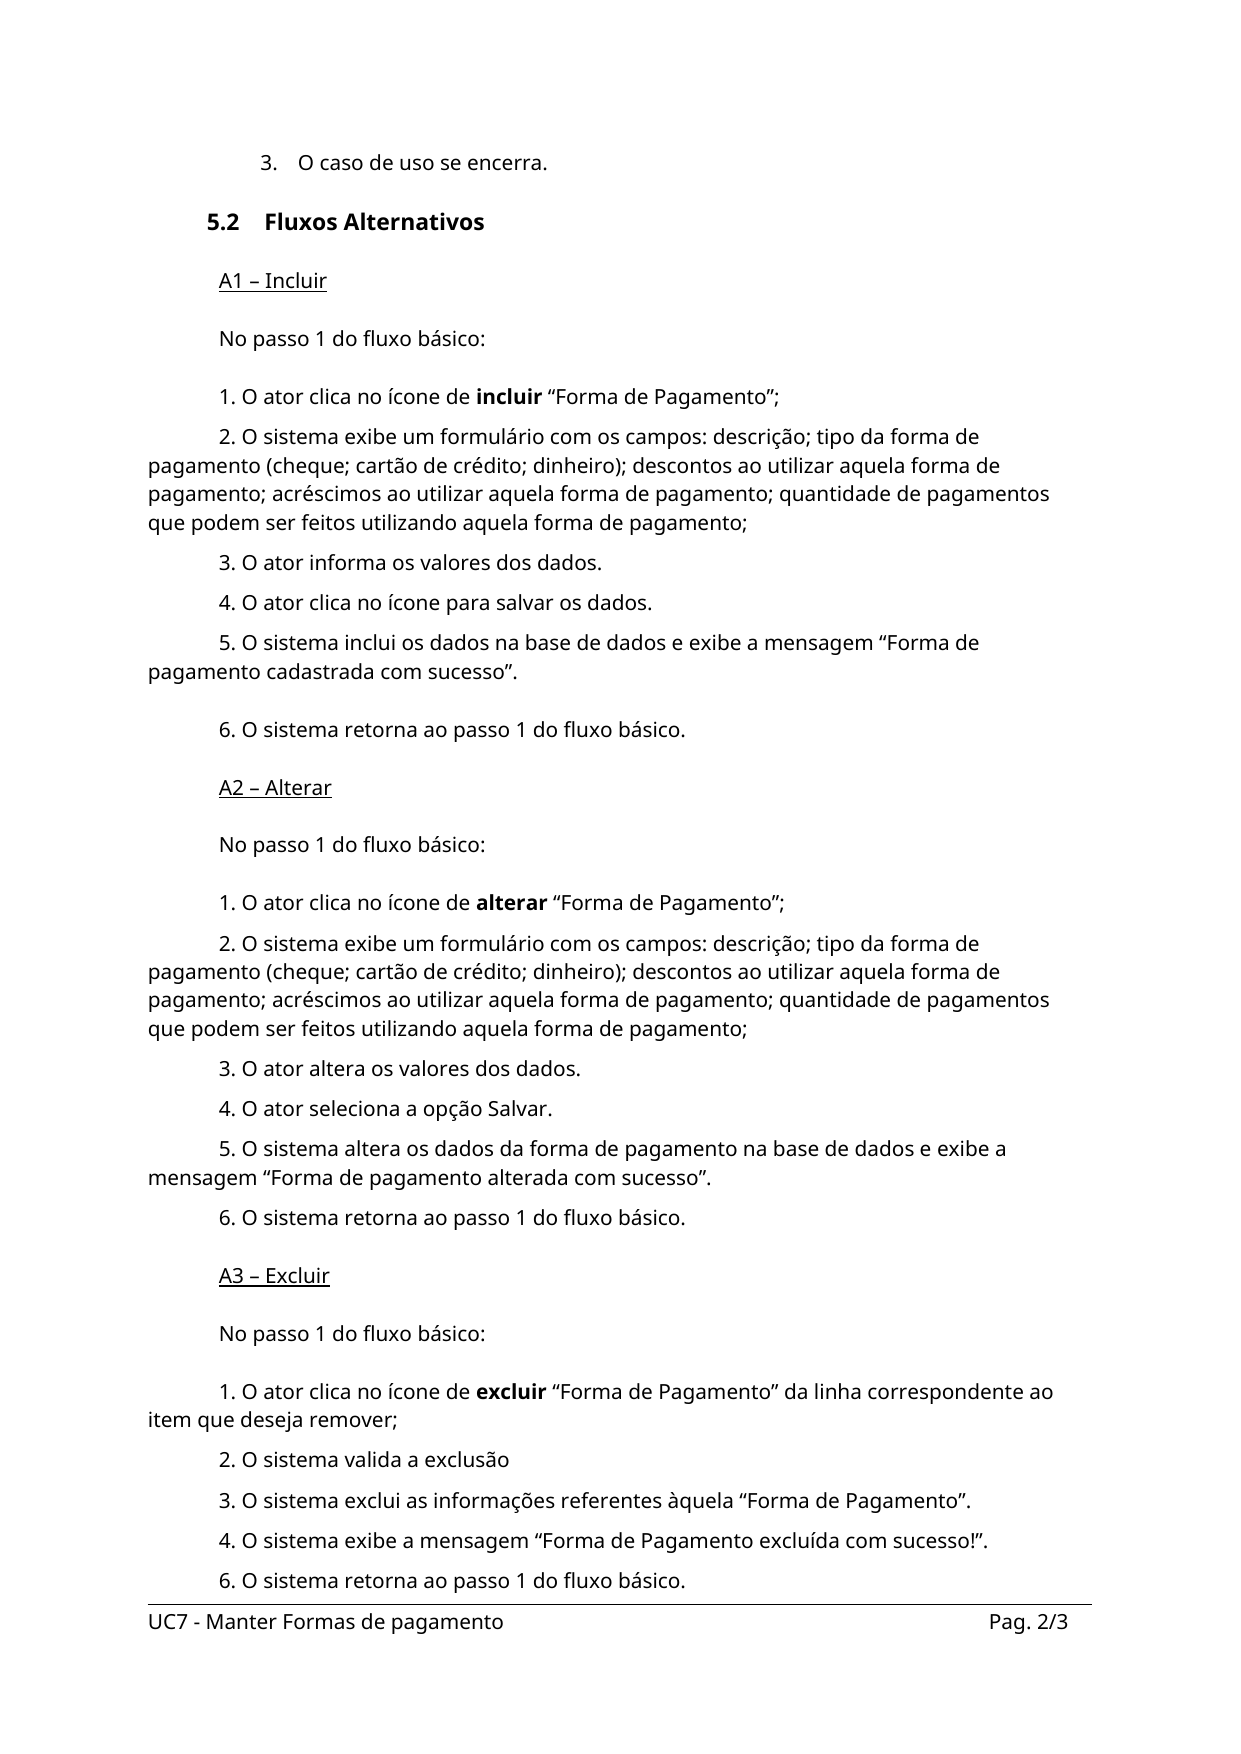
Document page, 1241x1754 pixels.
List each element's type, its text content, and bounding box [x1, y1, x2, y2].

text 6. O sistema retorna ao passo 1 do fluxo básico. [148, 1566, 1092, 1595]
text No passo 1 do fluxo básico: [148, 324, 1092, 353]
text 1. O ator clica no ícone de incluir “Forma de Pagamento”; [148, 382, 1092, 411]
text A2 – Alterar [148, 773, 1092, 801]
text A1 – Incluir [148, 266, 1092, 295]
text 3. O ator informa os valores dos dados. [148, 548, 1092, 576]
text 4. O ator clica no ícone para salvar os dados. [148, 588, 1092, 617]
text 5. O sistema inclui os dados na base de dados e exibe a mensagem “Forma de pagamento cadastrada com sucesso”. [148, 628, 1092, 685]
text No passo 1 do fluxo básico: [148, 831, 1092, 859]
list O caso de uso se encerra. [260, 148, 1092, 176]
text 6. O sistema retorna ao passo 1 do fluxo básico. [148, 715, 1092, 743]
text A3 – Excluir [148, 1261, 1092, 1289]
subtitle Fluxos Alternativos [177, 206, 1092, 237]
text 5. O sistema altera os dados da forma de pagamento na base de dados e exibe a mensagem “Forma de pagamento alterada com sucesso”. [148, 1134, 1092, 1191]
text 2. O sistema exibe um formulário com os campos: descrição; tipo da forma de pagamento (cheque; cartão de crédito; dinheiro); descontos ao utilizar aquela forma de pagamento; acréscimos ao utilizar aquela forma de pagamento; quantidade de pagamentos que podem ser feitos utilizando aquela forma de pagamento; [148, 929, 1092, 1042]
text 4. O sistema exibe a mensagem “Forma de Pagamento excluída com sucesso!”. [148, 1526, 1092, 1554]
text 6. O sistema retorna ao passo 1 do fluxo básico. [148, 1203, 1092, 1232]
text 3. O sistema exclui as informações referentes àquela “Forma de Pagamento”. [148, 1486, 1092, 1514]
text 4. O ator seleciona a opção Salvar. [148, 1094, 1092, 1123]
text 3. O ator altera os valores dos dados. [148, 1054, 1092, 1083]
text 1. O ator clica no ícone de alterar “Forma de Pagamento”; [148, 888, 1092, 917]
text No passo 1 do fluxo básico: [148, 1319, 1092, 1347]
text 2. O sistema valida a exclusão [148, 1446, 1092, 1474]
text 1. O ator clica no ícone de excluir “Forma de Pagamento” da linha correspondente ao item que deseja remover; [148, 1377, 1092, 1434]
text 2. O sistema exibe um formulário com os campos: descrição; tipo da forma de pagamento (cheque; cartão de crédito; dinheiro); descontos ao utilizar aquela forma de pagamento; acréscimos ao utilizar aquela forma de pagamento; quantidade de pagamentos que podem ser feitos utilizando aquela forma de pagamento; [148, 422, 1092, 536]
